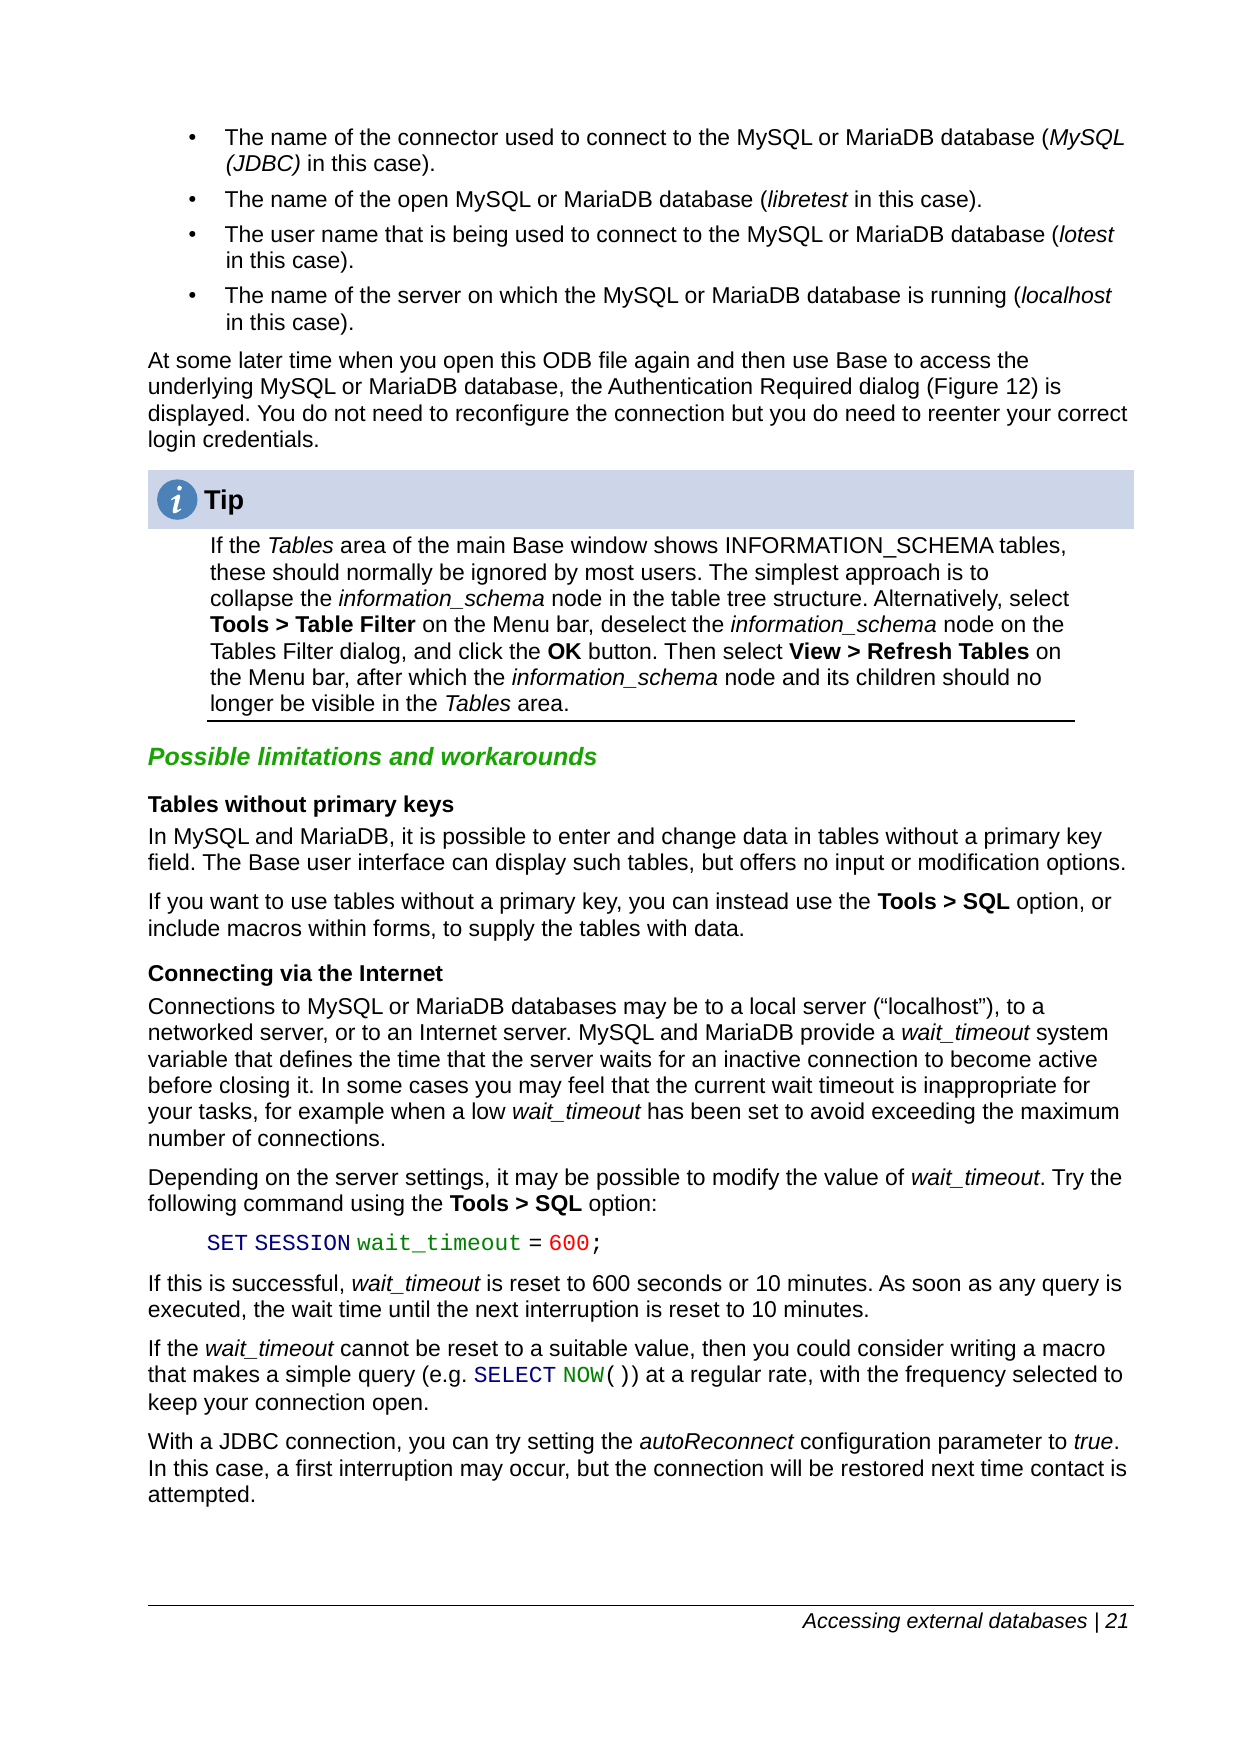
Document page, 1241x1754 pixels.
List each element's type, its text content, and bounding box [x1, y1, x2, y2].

text Connections to MySQL or MariaDB databases may be to a local server (“localhost”), to a networked server, or to an Internet server. MySQL and MariaDB provide a wait_timeout system variable that defines the time that the server waits for an inactive connection to become active before closing it. In some cases you may feel that the current wait timeout is inappropriate for your tasks, for example when a low wait_timeout has been set to avoid exceeding the maximum number of connections. [148, 993, 1134, 1151]
text Depending on the server settings, it may be possible to modify the value of wait_timeout. Try the following command using the Tools > SQL option: [148, 1163, 1134, 1216]
text If the Tables area of the main Base window shows INFORMATION_SCHEMA tables, these should normally be ignored by most users. The simplest approach is to collapse the information_schema node in the table tree structure. Alternatively, select Tools > Table Filter on the Menu bar, deselect the information_schema node on the Tables Filter dialog, and click the OK button. Then select View > Refresh Tables on the Menu bar, after which the information_schema node and its children should no longer be visible in the Tables area. [207, 529, 1075, 720]
list The user name that is being used to connect to the MySQL or MariaDB database (lotest in this case). [185, 218, 1134, 273]
text If you want to use tables without a primary key, you can instead use the Tools > SQL option, or include macros within forms, to supply the tables with data. [148, 888, 1134, 941]
text With a JDBC connection, you can try setting the autoReconnect configuration parameter to true. In this case, a first interruption may occur, but the connection will be restored next time contact is attempted. [148, 1428, 1134, 1507]
text If the wait_timeout cannot be reset to a suitable value, then you could consider writing a macro that makes a simple query (e.g. SELECT NOW()) at a regular rate, with the frequency selected to keep your connection open. [148, 1335, 1134, 1416]
text SET SESSION wait_timeout = 600; [207, 1229, 1134, 1257]
list The name of the connector used to connect to the MySQL or MariaDB database (MySQL (JDBC) in this case). [185, 121, 1134, 177]
subtitle Possible limitations and workarounds [148, 742, 1134, 771]
subtitle Connecting via the Internet [148, 960, 1134, 987]
text In MySQL and MariaDB, it is possible to enter and change data in tables without a primary key field. The Base user interface can display such tables, but offers no input or modification options. [148, 823, 1134, 876]
list The name of the open MySQL or MariaDB database (libretest in this case). [185, 183, 1134, 212]
list The name of the server on which the MySQL or MariaDB database is running (localhost in this case). [185, 279, 1134, 338]
subtitle Tip [148, 470, 1134, 529]
text At some later time when you open this ODB file again and then use Base to access the underlying MySQL or MariaDB database, the Authentication Required dialog (Figure 12) is displayed. You do not need to reconfigure the connection but you do need to reenter your correct login credentials. [148, 347, 1134, 452]
subtitle Tables without primary keys [148, 791, 1134, 817]
text If this is successful, wait_timeout is reset to 600 seconds or 10 minutes. As soon as any query is executed, the wait time until the next interruption is reset to 10 minutes. [148, 1269, 1134, 1322]
